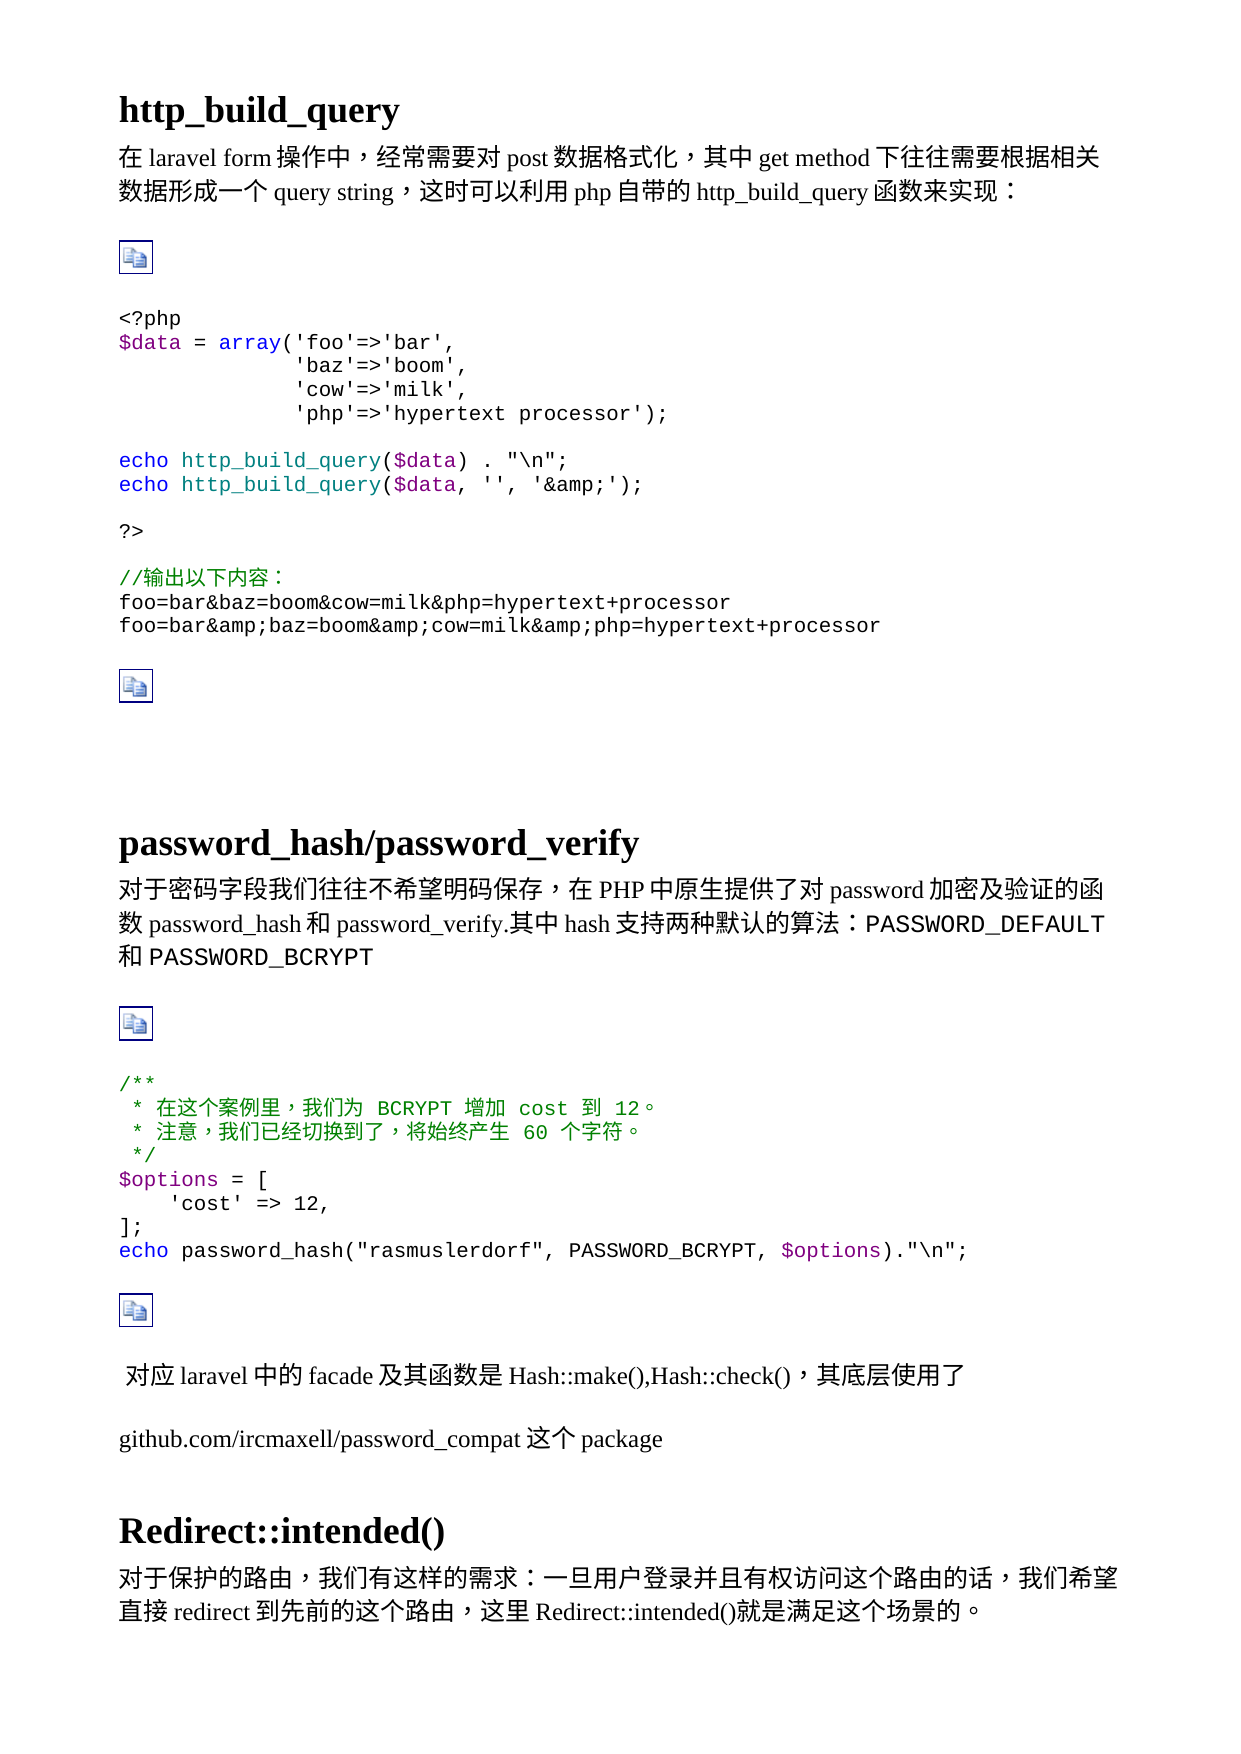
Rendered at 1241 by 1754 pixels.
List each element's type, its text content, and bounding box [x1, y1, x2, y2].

text ?> [119, 521, 1121, 544]
text 对于密码字段我们往往不希望明码保存，在PHP中原生提供了对password加密及验证的函数password_hash和password_verify.其中hash支持两种默认的算法：PASSWORD_DEFAULT和PASSWORD_BCRYPT [119, 876, 1121, 973]
text 对应laravel中的facade及其函数是Hash::make(),Hash::check()，其底层使用了 [119, 1361, 1121, 1390]
text 对于保护的路由，我们有这样的需求：一旦用户登录并且有权访问这个路由的话，我们希望直接redirect到先前的这个路由，这里Redirect::intended()就是满足这个场景的。 [119, 1564, 1121, 1627]
subtitle password_hash/password_verify [119, 820, 1121, 863]
text 'baz'=>'boom', [119, 355, 1121, 379]
text $data = array('foo'=>'bar', [119, 332, 1121, 355]
text * 注意，我们已经切换到了，将始终产生 60 个字符。 [119, 1122, 1121, 1145]
picture [120, 1295, 152, 1326]
text foo=bar&amp;baz=boom&amp;cow=milk&amp;php=hypertext+processor [119, 615, 1121, 639]
text echo password_hash("rasmuslerdorf", PASSWORD_BCRYPT, $options)."\n"; [119, 1240, 1121, 1263]
text //输出以下内容： [119, 568, 1121, 592]
text <?php [119, 308, 1121, 332]
picture [120, 1008, 152, 1039]
subtitle http_build_query [119, 87, 1121, 131]
text github.com/ircmaxell/password_compat这个package [119, 1424, 1121, 1453]
picture [120, 242, 152, 273]
text */ [119, 1145, 1121, 1169]
picture [120, 670, 152, 701]
text 在laravel form操作中，经常需要对post数据格式化，其中get method下往往需要根据相关数据形成一个query string，这时可以利用php自带的http_build_query函数来实现： [119, 143, 1121, 206]
text 'php'=>'hypertext processor'); [119, 403, 1121, 426]
text $options = [ [119, 1169, 1121, 1193]
text echo http_build_query($data, '', '&amp;'); [119, 473, 1121, 497]
text ]; [119, 1216, 1121, 1240]
text 'cost' => 12, [119, 1193, 1121, 1216]
text 'cow'=>'milk', [119, 379, 1121, 403]
text foo=bar&baz=boom&cow=milk&php=hypertext+processor [119, 592, 1121, 615]
text echo http_build_query($data) . "\n"; [119, 450, 1121, 473]
text * 在这个案例里，我们为 BCRYPT 增加 cost 到 12。 [119, 1098, 1121, 1122]
subtitle Redirect::intended() [119, 1508, 1121, 1551]
text /** [119, 1074, 1121, 1098]
